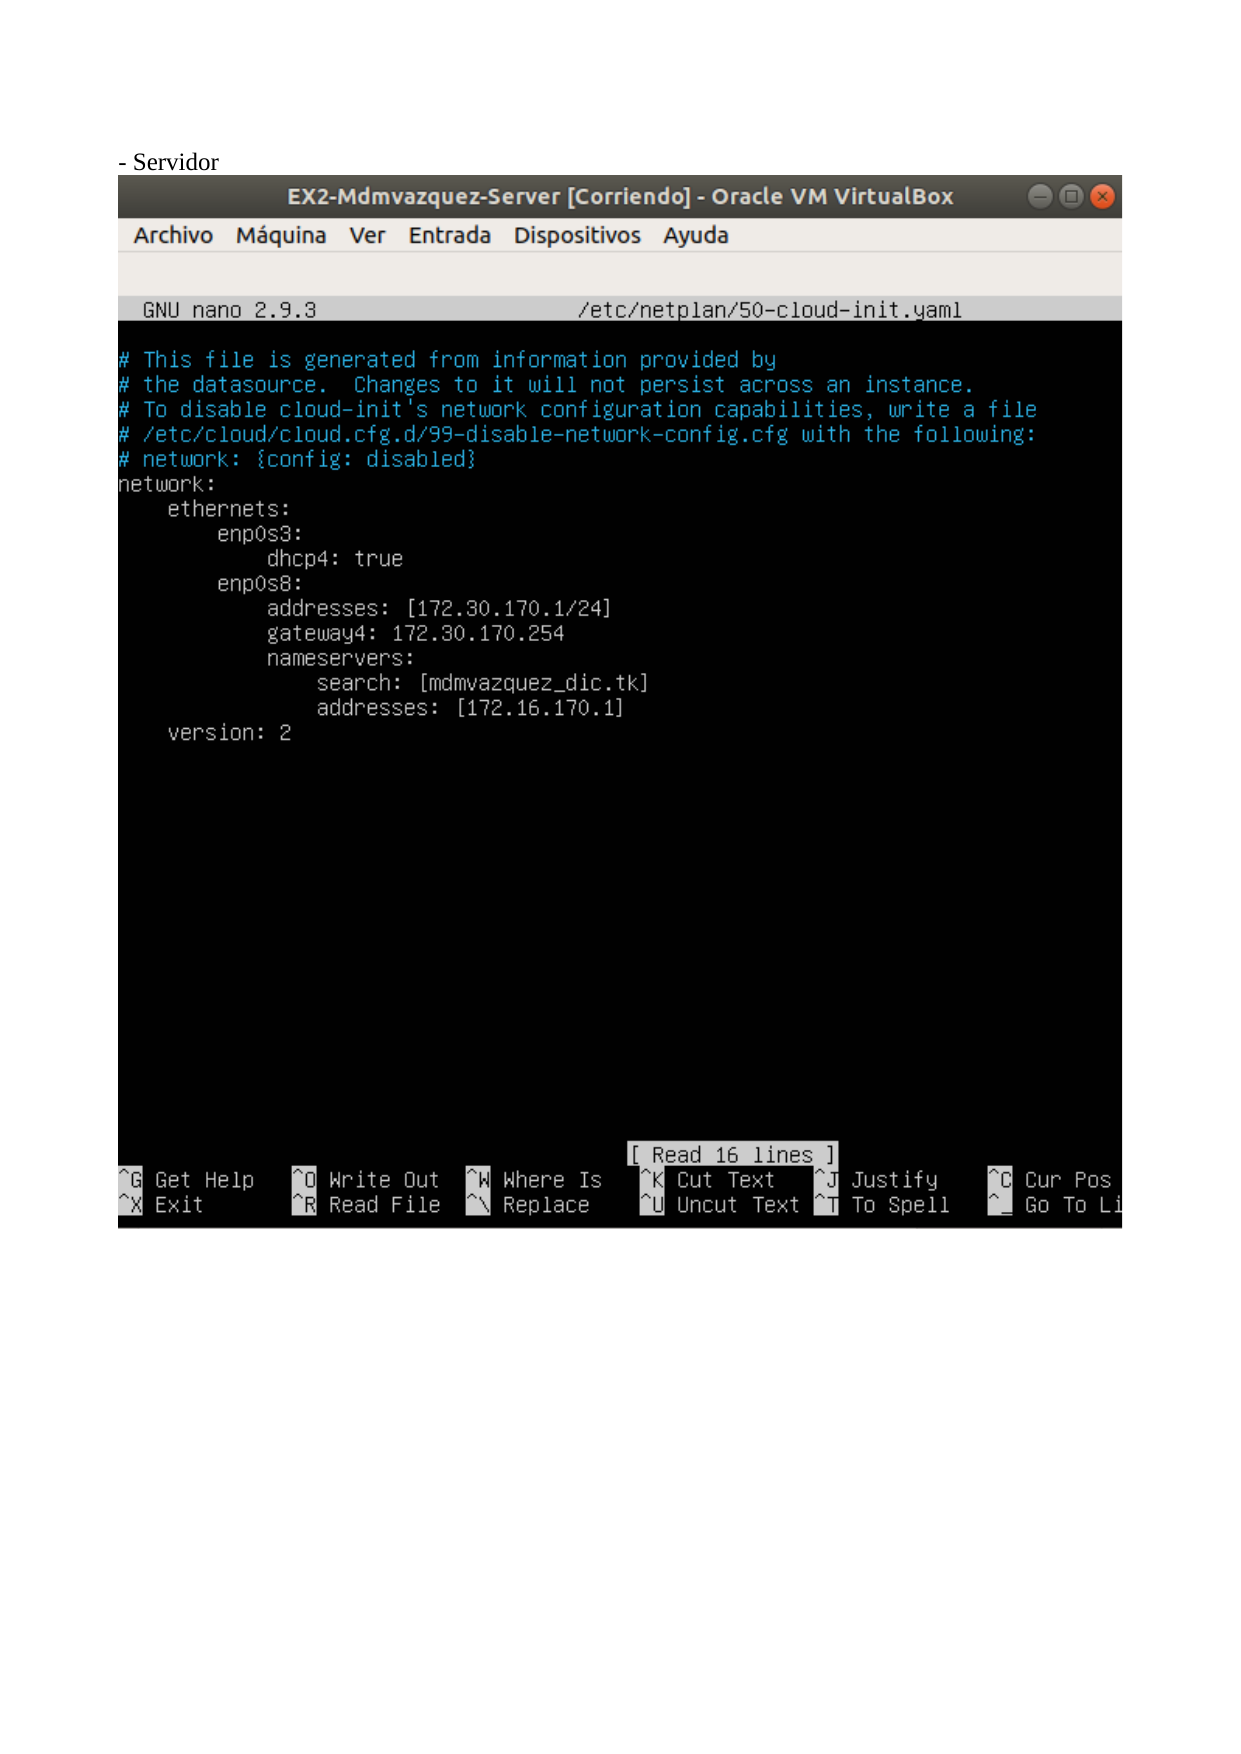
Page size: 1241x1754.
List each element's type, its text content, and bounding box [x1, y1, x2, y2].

picture [118, 175, 1123, 1229]
text - Servidor [118, 147, 1122, 175]
